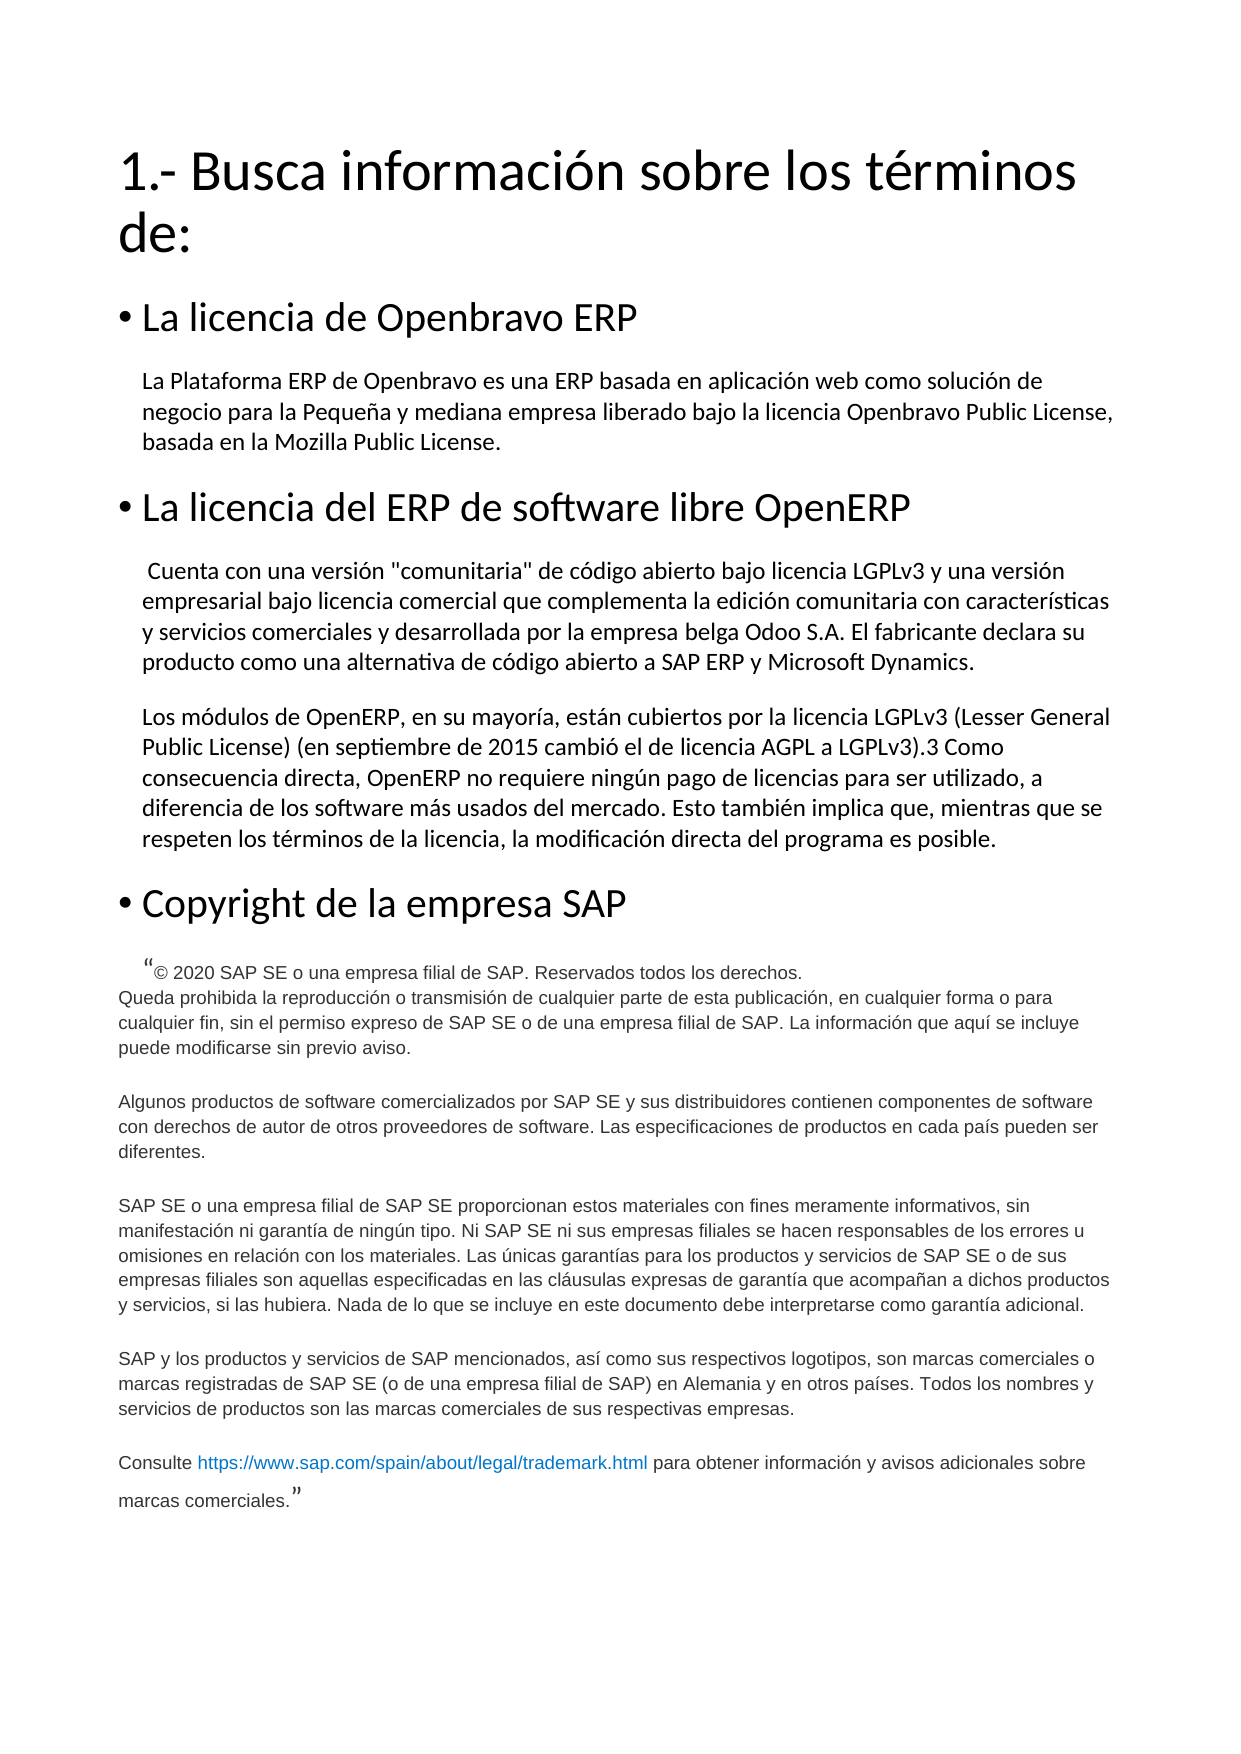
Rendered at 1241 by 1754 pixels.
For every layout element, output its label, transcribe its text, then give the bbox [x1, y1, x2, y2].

list Los módulos de OpenERP, en su mayoría, están cubiertos por la licencia LGPLv3 (Lesser General Public License) (en septiembre de 2015 cambió el de licencia AGPL a LGPLv3).3 Como consecuencia directa, OpenERP no requiere ningún pago de licencias para ser utilizado, a diferencia de los software más usados del mercado. Esto también implica que, mientras que se respeten los términos de la licencia, la modificación directa del programa es posible. [118, 701, 1122, 853]
list Copyright de la empresa SAP [118, 877, 1122, 928]
text 1.- Busca información sobre los términos de: [118, 139, 1122, 267]
list La licencia del ERP de software libre OpenERP [118, 481, 1122, 531]
list Cuenta con una versión "comunitaria" de código abierto bajo licencia LGPLv3 y una versión empresarial bajo licencia comercial que complementa la edición comunitaria con características y servicios comerciales y desarrollada por la empresa belga Odoo S.A. El fabricante declara su producto como una alternativa de código abierto a SAP ERP y Microsoft Dynamics. [118, 555, 1122, 677]
text Queda prohibida la reproducción o transmisión de cualquier parte de esta publicación, en cualquier forma o para cualquier fin, sin el permiso expreso de SAP SE o de una empresa filial de SAP. La información que aquí se incluye puede modificarse sin previo aviso. [118, 987, 1122, 1058]
list “© 2020 SAP SE o una empresa filial de SAP. Reservados todos los derechos. [118, 951, 1122, 987]
text SAP SE o una empresa filial de SAP SE proporcionan estos materiales con fines meramente informativos, sin manifestación ni garantía de ningún tipo. Ni SAP SE ni sus empresas filiales se hacen responsables de los errores u omisiones en relación con los materiales. Las únicas garantías para los productos y servicios de SAP SE o de sus empresas filiales son aquellas especificadas en las cláusulas expresas de garantía que acompañan a dichos productos y servicios, si las hubiera. Nada de lo que se incluye en este documento debe interpretarse como garantía adicional. [118, 1195, 1122, 1316]
list La licencia de Openbravo ERP [118, 291, 1122, 342]
text SAP y los productos y servicios de SAP mencionados, así como sus respectivos logotipos, son marcas comerciales o marcas registradas de SAP SE (o de una empresa filial de SAP) en Alemania y en otros países. Todos los nombres y servicios de productos son las marcas comerciales de sus respectivas empresas. [118, 1348, 1122, 1419]
list La Plataforma ERP de Openbravo es una ERP basada en aplicación web como solución de negocio para la Pequeña y mediana empresa liberado bajo la licencia Openbravo Public License, basada en la Mozilla Public License. [118, 365, 1122, 457]
text Consulte https://www.sap.com/spain/about/legal/trademark.html para obtener información y avisos adicionales sobre marcas comerciales.” [118, 1452, 1122, 1514]
text Algunos productos de software comercializados por SAP SE y sus distribuidores contienen componentes de software con derechos de autor de otros proveedores de software. Las especificaciones de productos en cada país pueden ser diferentes. [118, 1091, 1122, 1162]
